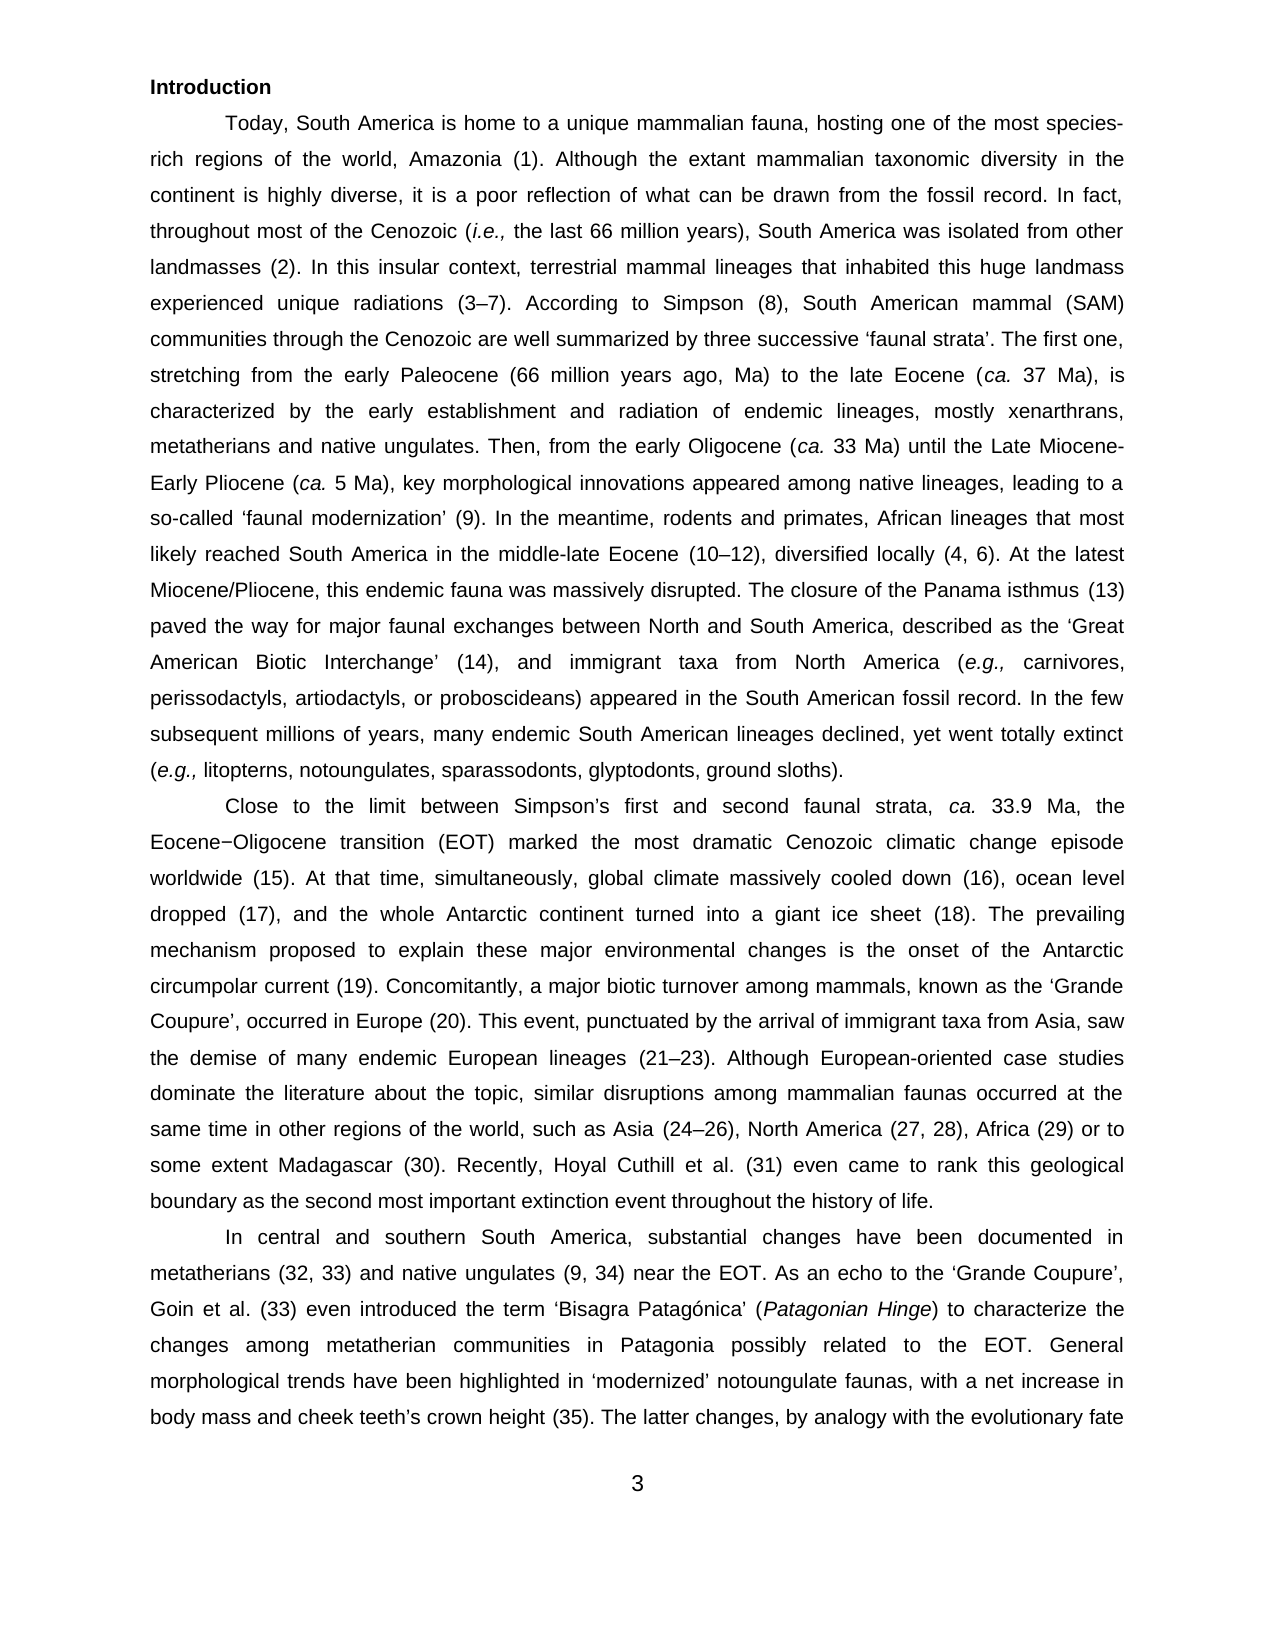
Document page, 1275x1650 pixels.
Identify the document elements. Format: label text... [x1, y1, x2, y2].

text Introduction [150, 75, 1125, 99]
text Today, South America is home to a unique mammalian fauna, hosting one of the most species-rich regions of the world, Amazonia (1). Although the extant mammalian taxonomic diversity in the continent is highly diverse, it is a poor reflection of what can be drawn from the fossil record. In fact, throughout most of the Cenozoic (i.e., the last 66 million years), South America was isolated from other landmasses (2). In this insular context, terrestrial mammal lineages that inhabited this huge landmass experienced unique radiations (3–7). According to Simpson (8), South American mammal (SAM) communities through the Cenozoic are well summarized by three successive ‘faunal strata’. The first one, stretching from the early Paleocene (66 million years ago, Ma) to the late Eocene (ca. 37 Ma), is characterized by the early establishment and radiation of endemic lineages, mostly xenarthrans, metatherians and native ungulates. Then, from the early Oligocene (ca. 33 Ma) until the Late Miocene-Early Pliocene (ca. 5 Ma), key morphological innovations appeared among native lineages, leading to a so-called ‘faunal modernization’ (9). In the meantime, rodents and primates, African lineages that most likely reached South America in the middle-late Eocene (10–12), diversified locally (4, 6). At the latest Miocene/Pliocene, this endemic fauna was massively disrupted. The closure of the Panama isthmus (13) paved the way for major faunal exchanges between North and South America, described as the ‘Great American Biotic Interchange’ (14), and immigrant taxa from North America (e.g., carnivores, perissodactyls, artiodactyls, or proboscideans) appeared in the South American fossil record. In the few subsequent millions of years, many endemic South American lineages declined, yet went totally extinct (e.g., litopterns, notoungulates, sparassodonts, glyptodonts, ground sloths). [150, 111, 1125, 782]
text In central and southern South America, substantial changes have been documented in metatherians (32, 33) and native ungulates (9, 34) near the EOT. As an echo to the ‘Grande Coupure’, Goin et al. (33) even introduced the term ‘Bisagra Patagónica’ (Patagonian Hinge) to characterize the changes among metatherian communities in Patagonia possibly related to the EOT. General morphological trends have been highlighted in ‘modernized’ notoungulate faunas, with a net increase in body mass and cheek teeth’s crown height (35). The latter changes, by analogy with the evolutionary fate [150, 1225, 1125, 1429]
text Close to the limit between Simpson’s first and second faunal strata, ca. 33.9 Ma, the Eocene−Oligocene transition (EOT) marked the most dramatic Cenozoic climatic change episode worldwide (15). At that time, simultaneously, global climate massively cooled down (16), ocean level dropped (17), and the whole Antarctic continent turned into a giant ice sheet (18). The prevailing mechanism proposed to explain these major environmental changes is the onset of the Antarctic circumpolar current (19). Concomitantly, a major biotic turnover among mammals, known as the ‘Grande Coupure’, occurred in Europe (20). This event, punctuated by the arrival of immigrant taxa from Asia, saw the demise of many endemic European lineages (21–23). Although European-oriented case studies dominate the literature about the topic, similar disruptions among mammalian faunas occurred at the same time in other regions of the world, such as Asia (24–26), North America (27, 28), Africa (29) or to some extent Madagascar (30). Recently, Hoyal Cuthill et al. (31) even came to rank this geological boundary as the second most important extinction event throughout the history of life. [150, 794, 1125, 1213]
